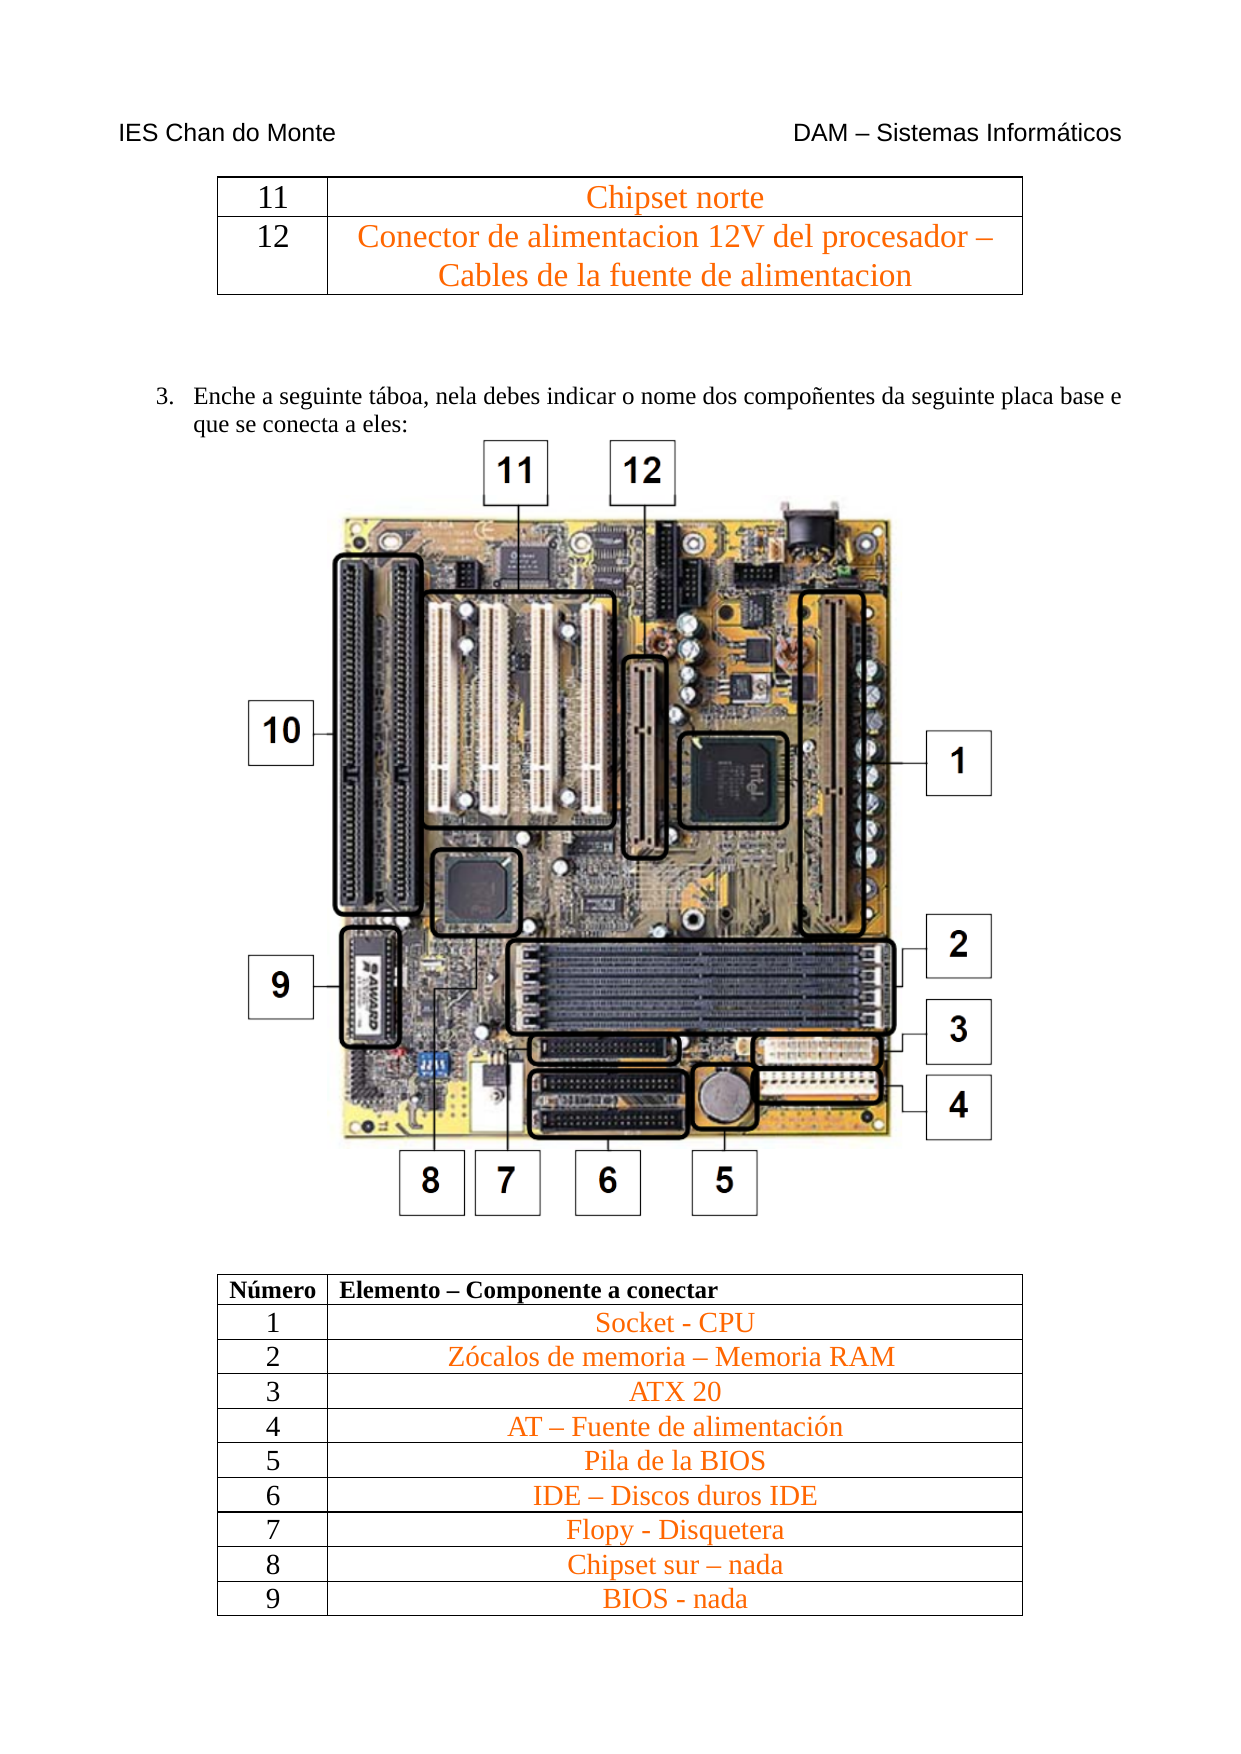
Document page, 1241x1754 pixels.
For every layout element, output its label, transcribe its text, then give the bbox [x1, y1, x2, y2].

table_cell BIOS - nada [328, 1582, 1022, 1615]
table_cell AT – Fuente de alimentación [328, 1409, 1022, 1442]
picture [246, 438, 994, 1217]
list Enche a seguinte táboa, nela debes indicar o nome dos compoñentes da seguinte placa base e que se conecta a eles: [156, 381, 1122, 438]
table_cell Conector de alimentacion 12V del procesador – Cables de la fuente de alimentacion [328, 217, 1022, 293]
table_cell 1 [218, 1305, 327, 1338]
table_cell 8 [218, 1547, 327, 1581]
table_cell 3 [218, 1374, 327, 1408]
table_header Elemento – Componente a conectar [328, 1275, 1022, 1304]
table_cell 2 [218, 1340, 327, 1373]
table_cell Flopy - Disquetera [328, 1513, 1022, 1546]
table_cell 11 [218, 178, 327, 216]
table_cell 5 [218, 1443, 327, 1477]
table_cell IDE – Discos duros IDE [328, 1478, 1022, 1511]
table_cell 12 [218, 217, 327, 293]
table_cell 6 [218, 1478, 327, 1511]
table_cell Socket - CPU [328, 1305, 1022, 1338]
table_cell Chipset sur – nada [328, 1547, 1022, 1581]
table_cell 9 [218, 1582, 327, 1615]
table_cell ATX 20 [328, 1374, 1022, 1408]
table_cell Pila de la BIOS [328, 1443, 1022, 1477]
table_header Número [218, 1275, 327, 1304]
table_cell Zócalos de memoria – Memoria RAM [328, 1340, 1022, 1373]
table_cell Chipset norte [328, 178, 1022, 216]
table_cell 4 [218, 1409, 327, 1442]
table_cell 7 [218, 1513, 327, 1546]
